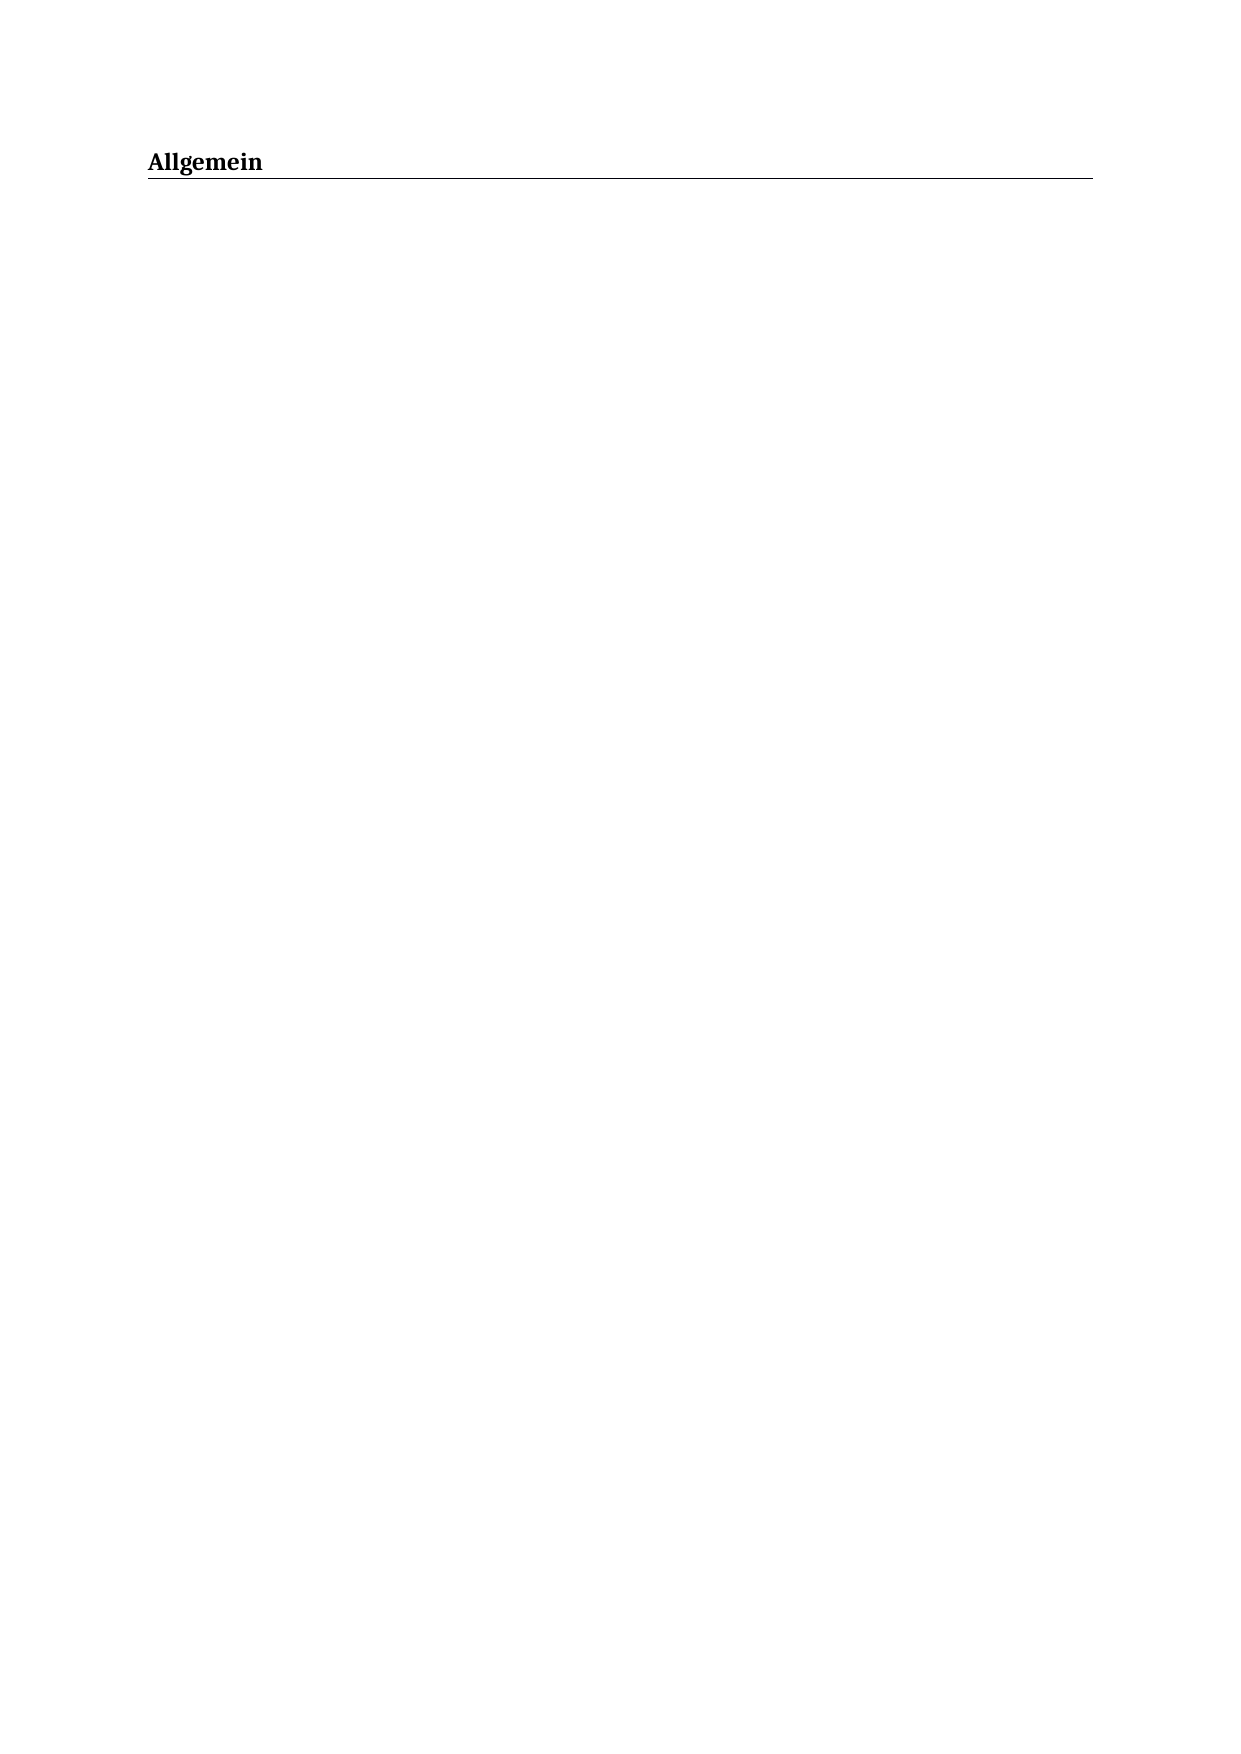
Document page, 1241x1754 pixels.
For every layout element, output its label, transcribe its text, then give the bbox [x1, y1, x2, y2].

text Allgemein [148, 148, 1093, 178]
